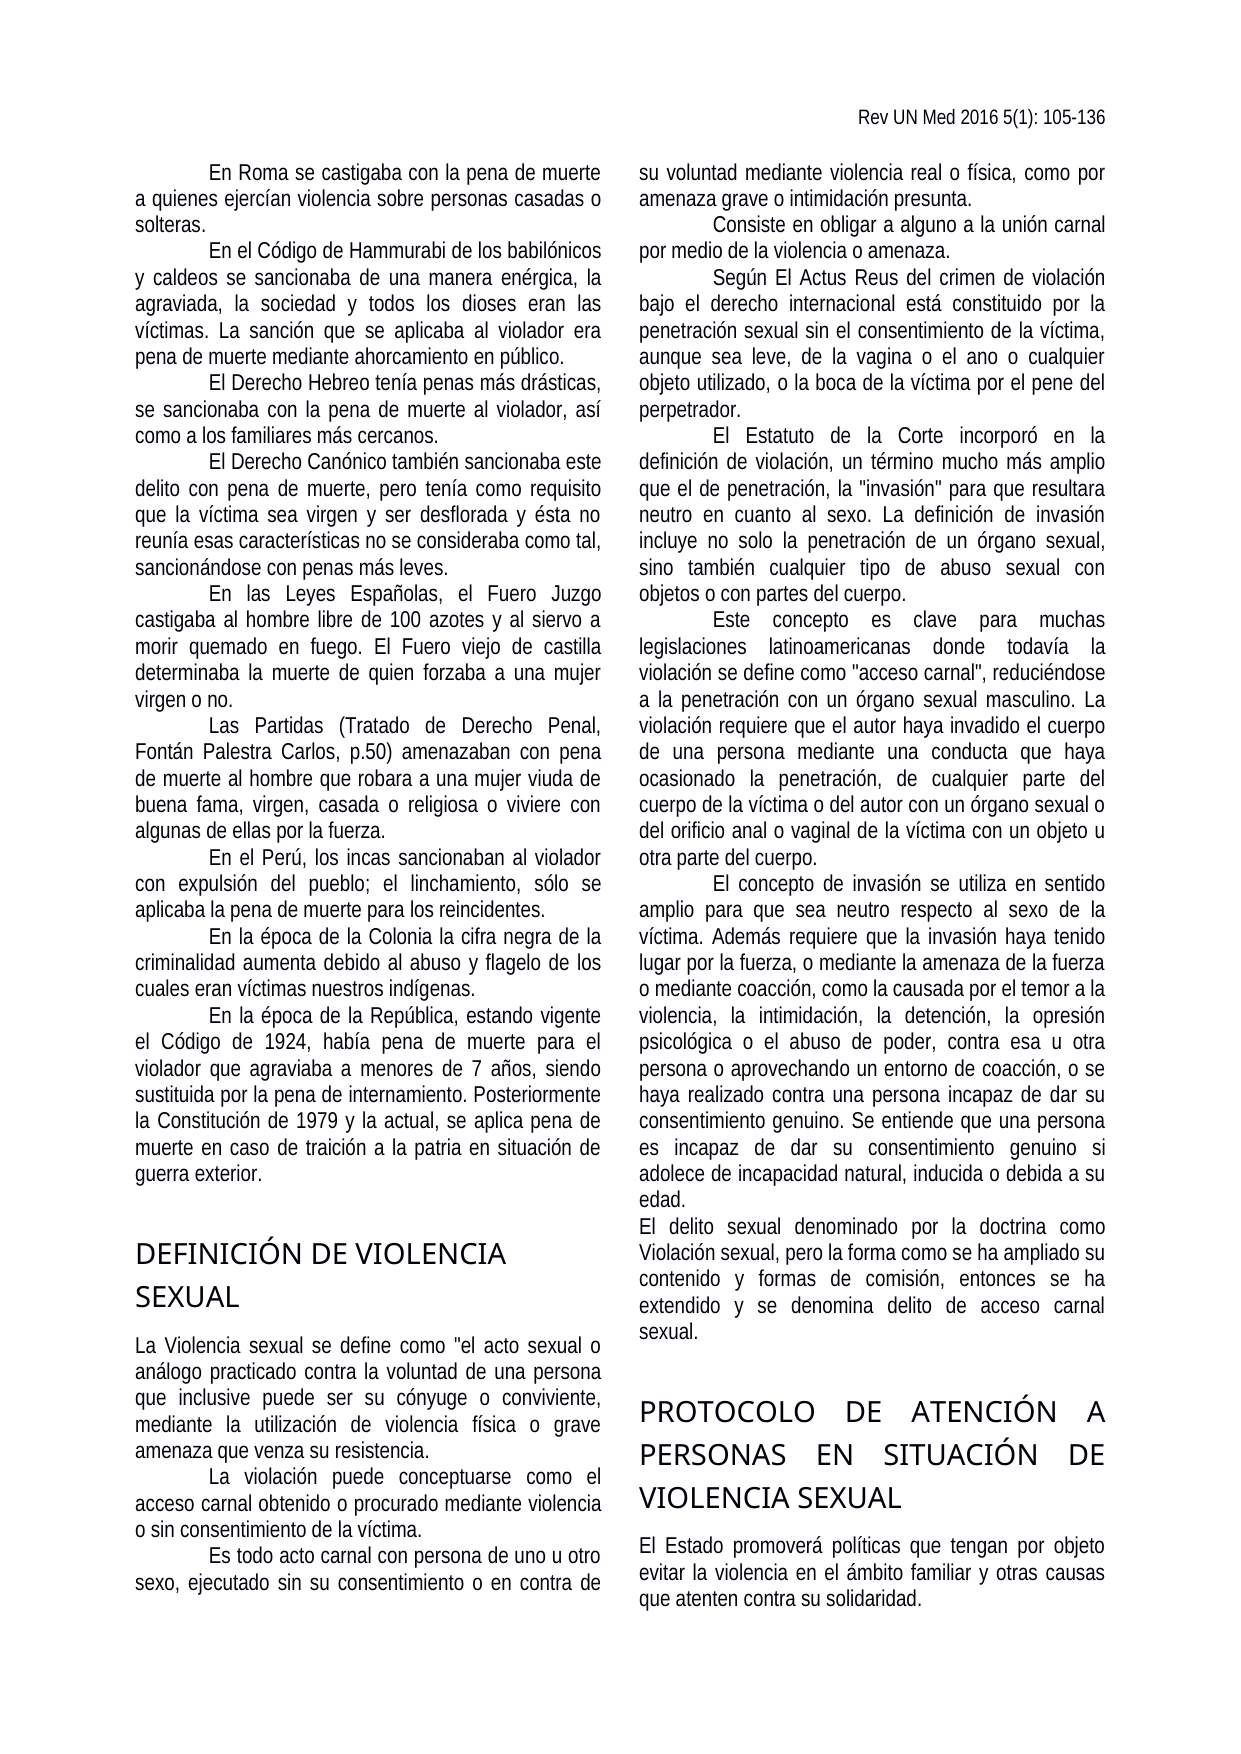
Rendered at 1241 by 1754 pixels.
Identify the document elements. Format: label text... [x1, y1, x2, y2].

text su voluntad mediante violencia real o física, como por amenaza grave o intimidación presunta. [639, 158, 1106, 211]
subtitle DEFINICIÓN DE VIOLENCIA SEXUAL [135, 1233, 601, 1316]
text En la época de la Colonia la cifra negra de la criminalidad aumenta debido al abuso y flagelo de los cuales eran víctimas nuestros indígenas. [135, 923, 601, 1002]
text Es todo acto carnal con persona de uno u otro sexo, ejecutado sin su consentimiento o en contra de [135, 1542, 601, 1595]
text La Violencia sexual se define como "el acto sexual o análogo practicado contra la voluntad de una persona que inclusive puede ser su cónyuge o conviviente, mediante la utilización de violencia física o grave amenaza que venza su resistencia. [135, 1332, 601, 1463]
subtitle PROTOCOLO DE ATENCIÓN A PERSONAS EN SITUACIÓN DE VIOLENCIA SEXUAL [639, 1392, 1106, 1517]
text La violación puede conceptuarse como el acceso carnal obtenido o procurado mediante violencia o sin consentimiento de la víctima. [135, 1463, 601, 1542]
text En el Código de Hammurabi de los babilónicos y caldeos se sancionaba de una manera enérgica, la agraviada, la sociedad y todos los dioses eran las víctimas. La sanción que se aplicaba al violador era pena de muerte mediante ahorcamiento en público. [135, 237, 601, 369]
text En la época de la República, estando vigente el Código de 1924, había pena de muerte para el violador que agraviaba a menores de 7 años, siendo sustituida por la pena de internamiento. Posteriormente la Constitución de 1979 y la actual, se aplica pena de muerte en caso de traición a la patria en situación de guerra exterior. [135, 1002, 601, 1186]
text El delito sexual denominado por la doctrina como Violación sexual, pero la forma como se ha ampliado su contenido y formas de comisión, entonces se ha extendido y se denomina delito de acceso carnal sexual. [639, 1213, 1106, 1344]
text El Estatuto de la Corte incorporó en la definición de violación, un término mucho más amplio que el de penetración, la "invasión" para que resultara neutro en cuanto al sexo. La definición de invasión incluye no solo la penetración de un órgano sexual, sino también cualquier tipo de abuso sexual con objetos o con partes del cuerpo. [639, 422, 1106, 606]
text En las Leyes Españolas, el Fuero Juzgo castigaba al hombre libre de 100 azotes y al siervo a morir quemado en fuego. El Fuero viejo de castilla determinaba la muerte de quien forzaba a una mujer virgen o no. [135, 580, 601, 712]
text Según El Actus Reus del crimen de violación bajo el derecho internacional está constituido por la penetración sexual sin el consentimiento de la víctima, aunque sea leve, de la vagina o el ano o cualquier objeto utilizado, o la boca de la víctima por el pene del perpetrador. [639, 264, 1106, 422]
text El Derecho Hebreo tenía penas más drásticas, se sancionaba con la pena de muerte al violador, así como a los familiares más cercanos. [135, 369, 601, 448]
text El Derecho Canónico también sancionaba este delito con pena de muerte, pero tenía como requisito que la víctima sea virgen y ser desflorada y ésta no reunía esas características no se consideraba como tal, sancionándose con penas más leves. [135, 448, 601, 580]
text El concepto de invasión se utiliza en sentido amplio para que sea neutro respecto al sexo de la víctima. Además requiere que la invasión haya tenido lugar por la fuerza, o mediante la amenaza de la fuerza o mediante coacción, como la causada por el temor a la violencia, la intimidación, la detención, la opresión psicológica o el abuso de poder, contra esa u otra persona o aprovechando un entorno de coacción, o se haya realizado contra una persona incapaz de dar su consentimiento genuino. Se entiende que una persona es incapaz de dar su consentimiento genuino si adolece de incapacidad natural, inducida o debida a su edad. [639, 870, 1106, 1213]
text El Estado promoverá políticas que tengan por objeto evitar la violencia en el ámbito familiar y otras causas que atenten contra su solidaridad. [639, 1532, 1106, 1612]
text Este concepto es clave para muchas legislaciones latinoamericanas donde todavía la violación se define como "acceso carnal", reduciéndose a la penetración con un órgano sexual masculino. La violación requiere que el autor haya invadido el cuerpo de una persona mediante una conducta que haya ocasionado la penetración, de cualquier parte del cuerpo de la víctima o del autor con un órgano sexual o del orificio anal o vaginal de la víctima con un objeto u otra parte del cuerpo. [639, 606, 1106, 870]
text En el Perú, los incas sancionaban al violador con expulsión del pueblo; el linchamiento, sólo se aplicaba la pena de muerte para los reincidentes. [135, 844, 601, 923]
text En Roma se castigaba con la pena de muerte a quienes ejercían violencia sobre personas casadas o solteras. [135, 158, 601, 237]
text Consiste en obligar a alguno a la unión carnal por medio de la violencia o amenaza. [639, 211, 1106, 264]
text Las Partidas (Tratado de Derecho Penal, Fontán Palestra Carlos, p.50) amenazaban con pena de muerte al hombre que robara a una mujer viuda de buena fama, virgen, casada o religiosa o viviere con algunas de ellas por la fuerza. [135, 712, 601, 844]
